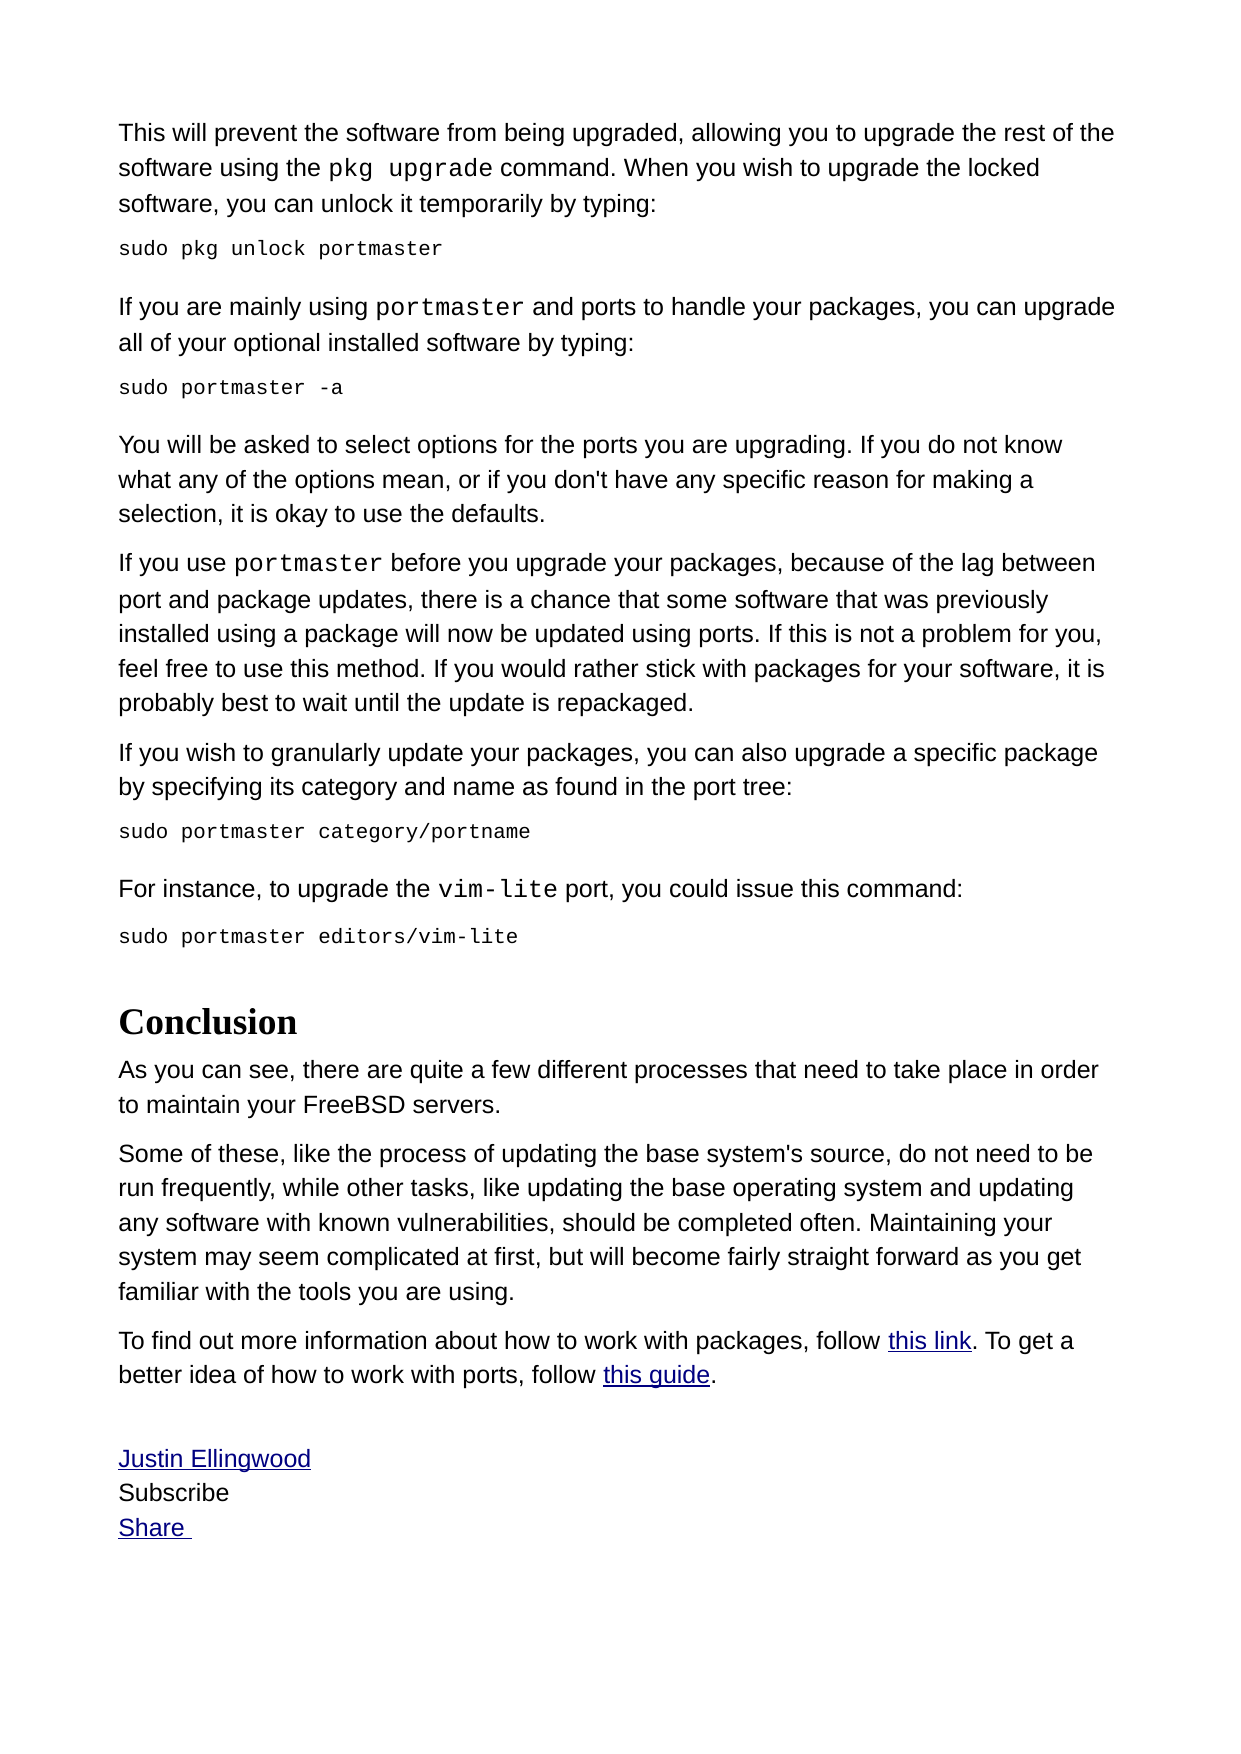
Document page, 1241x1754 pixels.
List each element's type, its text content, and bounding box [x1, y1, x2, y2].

text This will prevent the software from being upgraded, allowing you to upgrade the rest of the software using the pkg upgrade command. When you wish to upgrade the locked software, you can unlock it temporarily by typing: [118, 118, 1122, 218]
text sudo portmaster category/portname [118, 821, 1122, 845]
text sudo portmaster editors/vim-lite [118, 926, 1122, 949]
text sudo portmaster -a [118, 377, 1122, 401]
text You will be asked to select options for the ports you are upgrading. If you do not know what any of the options mean, or if you don't have any specific reason for making a selection, it is okay to use the defaults. [118, 430, 1122, 528]
subtitle Conclusion [118, 1000, 1122, 1043]
text For instance, to upgrade the vim-lite port, you could issue this command: [118, 874, 1122, 905]
text Some of these, like the process of updating the base system's source, do not need to be run frequently, while other tasks, like updating the base operating system and updating any software with known vulnerabilities, should be completed often. Maintaining your system may seem complicated at first, but will become fairly straight forward as you get familiar with the tools you are using. [118, 1139, 1122, 1306]
text Share [118, 1513, 1122, 1542]
text If you wish to granularly update your packages, you can also upgrade a specific package by specifying its category and name as found in the port tree: [118, 737, 1122, 801]
text Subscribe [118, 1478, 1122, 1507]
text Justin Ellingwood [118, 1444, 1122, 1473]
text If you are mainly using portmaster and ports to handle your packages, you can upgrade all of your optional installed software by typing: [118, 291, 1122, 357]
text As you can see, there are quite a few different processes that need to take place in order to maintain your FreeBSD servers. [118, 1055, 1122, 1119]
text If you use portmaster before you upgrade your packages, because of the lag between port and package updates, there is a chance that some software that was previously installed using a package will now be updated using ports. If this is not a problem for you, feel free to use this method. If you would rather stick with packages for your software, it is probably best to wait until the update is repackaged. [118, 548, 1122, 717]
text sudo pkg unlock portmaster [118, 238, 1122, 262]
text To find out more information about how to work with packages, follow this link. To get a better idea of how to work with ports, follow this guide. [118, 1326, 1122, 1389]
